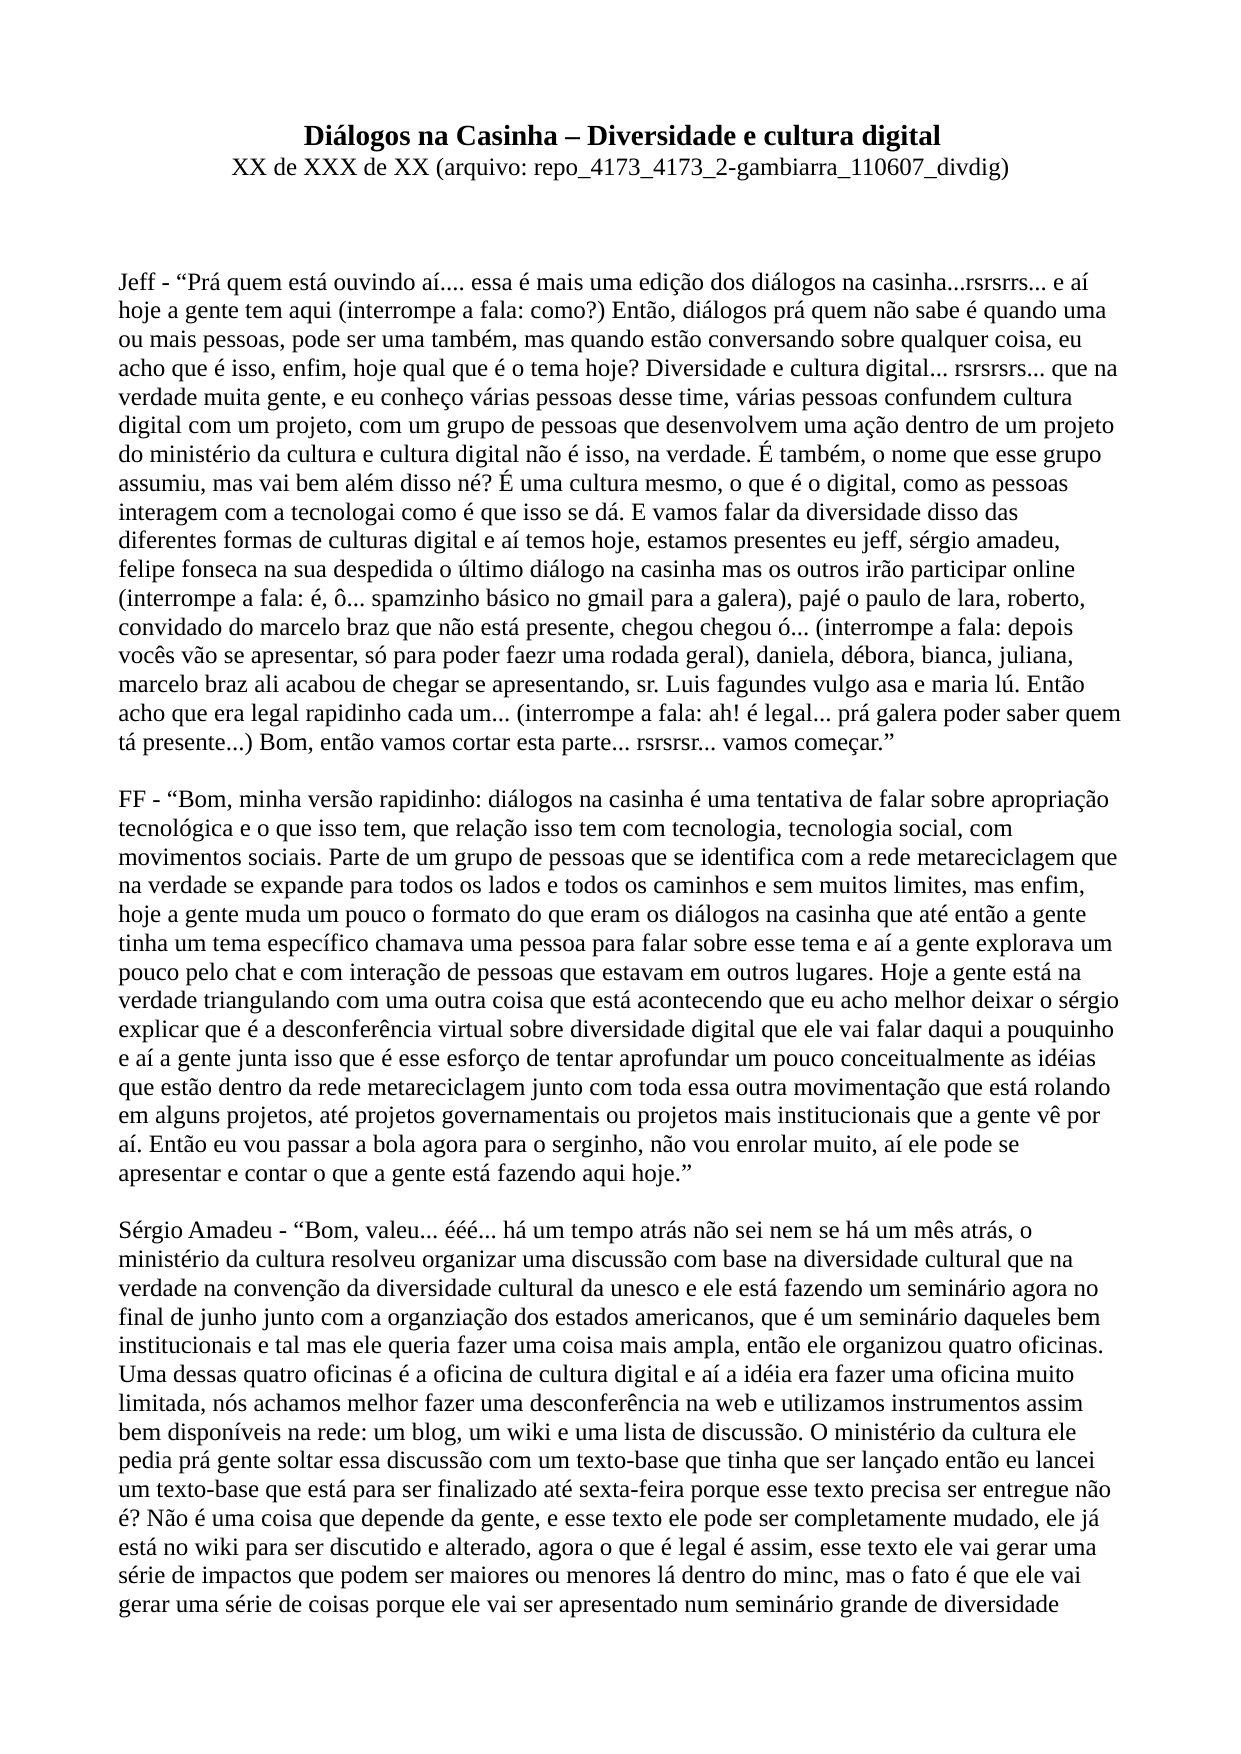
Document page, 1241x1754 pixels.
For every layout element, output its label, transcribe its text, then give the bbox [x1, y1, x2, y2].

text XX de XXX de XX (arquivo: repo_4173_4173_2-gambiarra_110607_divdig) [118, 152, 1122, 180]
text Jeff - “Prá quem está ouvindo aí.... essa é mais uma edição dos diálogos na casinha...rsrsrrs... e aí hoje a gente tem aqui (interrompe a fala: como?) Então, diálogos prá quem não sabe é quando uma ou mais pessoas, pode ser uma também, mas quando estão conversando sobre qualquer coisa, eu acho que é isso, enfim, hoje qual que é o tema hoje? Diversidade e cultura digital... rsrsrsrs... que na verdade muita gente, e eu conheço várias pessoas desse time, várias pessoas confundem cultura digital com um projeto, com um grupo de pessoas que desenvolvem uma ação dentro de um projeto do ministério da cultura e cultura digital não é isso, na verdade. É também, o nome que esse grupo assumiu, mas vai bem além disso né? É uma cultura mesmo, o que é o digital, como as pessoas interagem com a tecnologai como é que isso se dá. E vamos falar da diversidade disso das diferentes formas de culturas digital e aí temos hoje, estamos presentes eu jeff, sérgio amadeu, felipe fonseca na sua despedida o último diálogo na casinha mas os outros irão participar online (interrompe a fala: é, ô... spamzinho básico no gmail para a galera), pajé o paulo de lara, roberto, convidado do marcelo braz que não está presente, chegou chegou ó... (interrompe a fala: depois vocês vão se apresentar, só para poder faezr uma rodada geral), daniela, débora, bianca, juliana, marcelo braz ali acabou de chegar se apresentando, sr. Luis fagundes vulgo asa e maria lú. Então acho que era legal rapidinho cada um... (interrompe a fala: ah! é legal... prá galera poder saber quem tá presente...) Bom, então vamos cortar esta parte... rsrsrsr... vamos começar.” [118, 267, 1122, 755]
text Sérgio Amadeu - “Bom, valeu... ééé... há um tempo atrás não sei nem se há um mês atrás, o ministério da cultura resolveu organizar uma discussão com base na diversidade cultural que na verdade na convenção da diversidade cultural da unesco e ele está fazendo um seminário agora no final de junho junto com a organziação dos estados americanos, que é um seminário daqueles bem institucionais e tal mas ele queria fazer uma coisa mais ampla, então ele organizou quatro oficinas. Uma dessas quatro oficinas é a oficina de cultura digital e aí a idéia era fazer uma oficina muito limitada, nós achamos melhor fazer uma desconferência na web e utilizamos instrumentos assim bem disponíveis na rede: um blog, um wiki e uma lista de discussão. O ministério da cultura ele pedia prá gente soltar essa discussão com um texto-base que tinha que ser lançado então eu lancei um texto-base que está para ser finalizado até sexta-feira porque esse texto precisa ser entregue não é? Não é uma coisa que depende da gente, e esse texto ele pode ser completamente mudado, ele já está no wiki para ser discutido e alterado, agora o que é legal é assim, esse texto ele vai gerar uma série de impactos que podem ser maiores ou menores lá dentro do minc, mas o fato é que ele vai gerar uma série de coisas porque ele vai ser apresentado num seminário grande de diversidade [118, 1215, 1122, 1618]
text Diálogos na Casinha – Diversidade e cultura digital [123, 118, 1122, 152]
text FF - “Bom, minha versão rapidinho: diálogos na casinha é uma tentativa de falar sobre apropriação tecnológica e o que isso tem, que relação isso tem com tecnologia, tecnologia social, com movimentos sociais. Parte de um grupo de pessoas que se identifica com a rede metareciclagem que na verdade se expande para todos os lados e todos os caminhos e sem muitos limites, mas enfim, hoje a gente muda um pouco o formato do que eram os diálogos na casinha que até então a gente tinha um tema específico chamava uma pessoa para falar sobre esse tema e aí a gente explorava um pouco pelo chat e com interação de pessoas que estavam em outros lugares. Hoje a gente está na verdade triangulando com uma outra coisa que está acontecendo que eu acho melhor deixar o sérgio explicar que é a desconferência virtual sobre diversidade digital que ele vai falar daqui a pouquinho e aí a gente junta isso que é esse esforço de tentar aprofundar um pouco conceitualmente as idéias que estão dentro da rede metareciclagem junto com toda essa outra movimentação que está rolando em alguns projetos, até projetos governamentais ou projetos mais institucionais que a gente vê por aí. Então eu vou passar a bola agora para o serginho, não vou enrolar muito, aí ele pode se apresentar e contar o que a gente está fazendo aqui hoje.” [118, 784, 1122, 1187]
